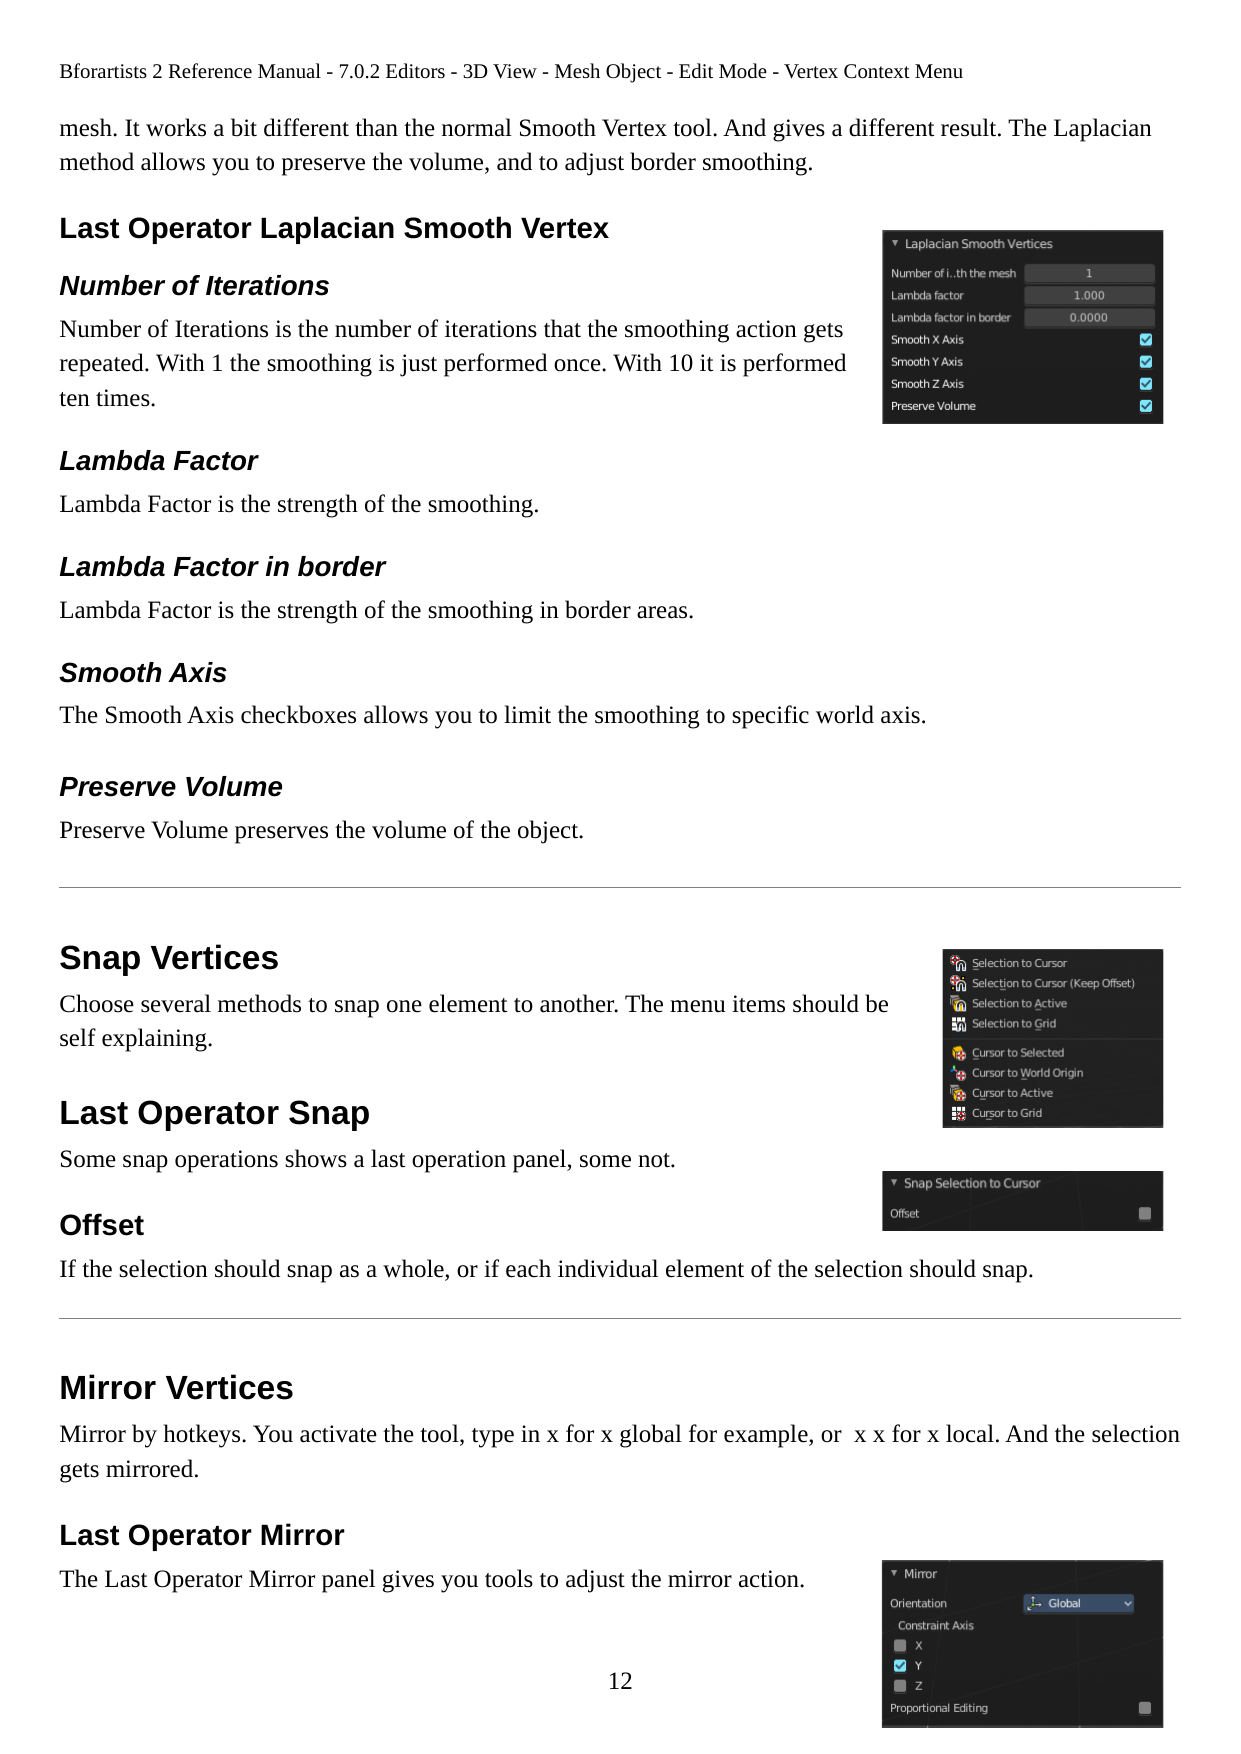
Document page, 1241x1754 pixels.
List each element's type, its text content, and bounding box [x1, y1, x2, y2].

subtitle [1164, 269, 1181, 301]
subtitle Last Operator Mirror [59, 1517, 1181, 1551]
subtitle Last Operator Snap [59, 1093, 1181, 1132]
text mesh. It works a bit different than the normal Smooth Vertex tool. And gives a different result. The Laplacian method allows you to preserve the volume, and to adjust border smoothing. [59, 113, 1181, 176]
text The Last Operator Mirror panel gives you tools to adjust the mirror action. [59, 1564, 881, 1592]
subtitle Lambda Factor [59, 444, 1181, 476]
text Number of Iterations is the number of iterations that the smoothing action gets repeated. With 1 the smoothing is just performed once. With 10 it is performed ten times. [59, 314, 882, 412]
subtitle Snap Vertices [59, 937, 1181, 976]
picture [882, 230, 1164, 424]
text Lambda Factor is the strength of the smoothing in border areas. [59, 595, 1181, 623]
text The Smooth Axis checkboxes allows you to limit the smoothing to specific world axis. [59, 701, 1181, 758]
text Mirror by hotkeys. You activate the tool, type in x for x global for example, or x x for x local. And the selection gets mirrored. [59, 1419, 1181, 1482]
picture [942, 949, 1164, 1128]
subtitle Preserve Volume [59, 771, 1181, 802]
picture [882, 1171, 1164, 1231]
text Some snap operations shows a last operation panel, some not. [59, 1144, 1181, 1173]
subtitle Last Operator Laplacian Smooth Vertex [59, 211, 1181, 244]
text If the selection should snap as a whole, or if each individual element of the selection should snap. [59, 1254, 1181, 1283]
subtitle Lambda Factor in border [59, 550, 1181, 582]
text Lambda Factor is the strength of the smoothing. [59, 489, 1181, 517]
picture [881, 1560, 1164, 1728]
text Choose several methods to snap one element to another. The menu items should be self explaining. [59, 989, 942, 1052]
subtitle Smooth Axis [59, 656, 1181, 688]
subtitle Offset [59, 1208, 1181, 1242]
text Preserve Volume preserves the volume of the object. [59, 815, 1181, 844]
subtitle Number of Iterations [59, 269, 882, 301]
subtitle Mirror Vertices [59, 1368, 1181, 1407]
